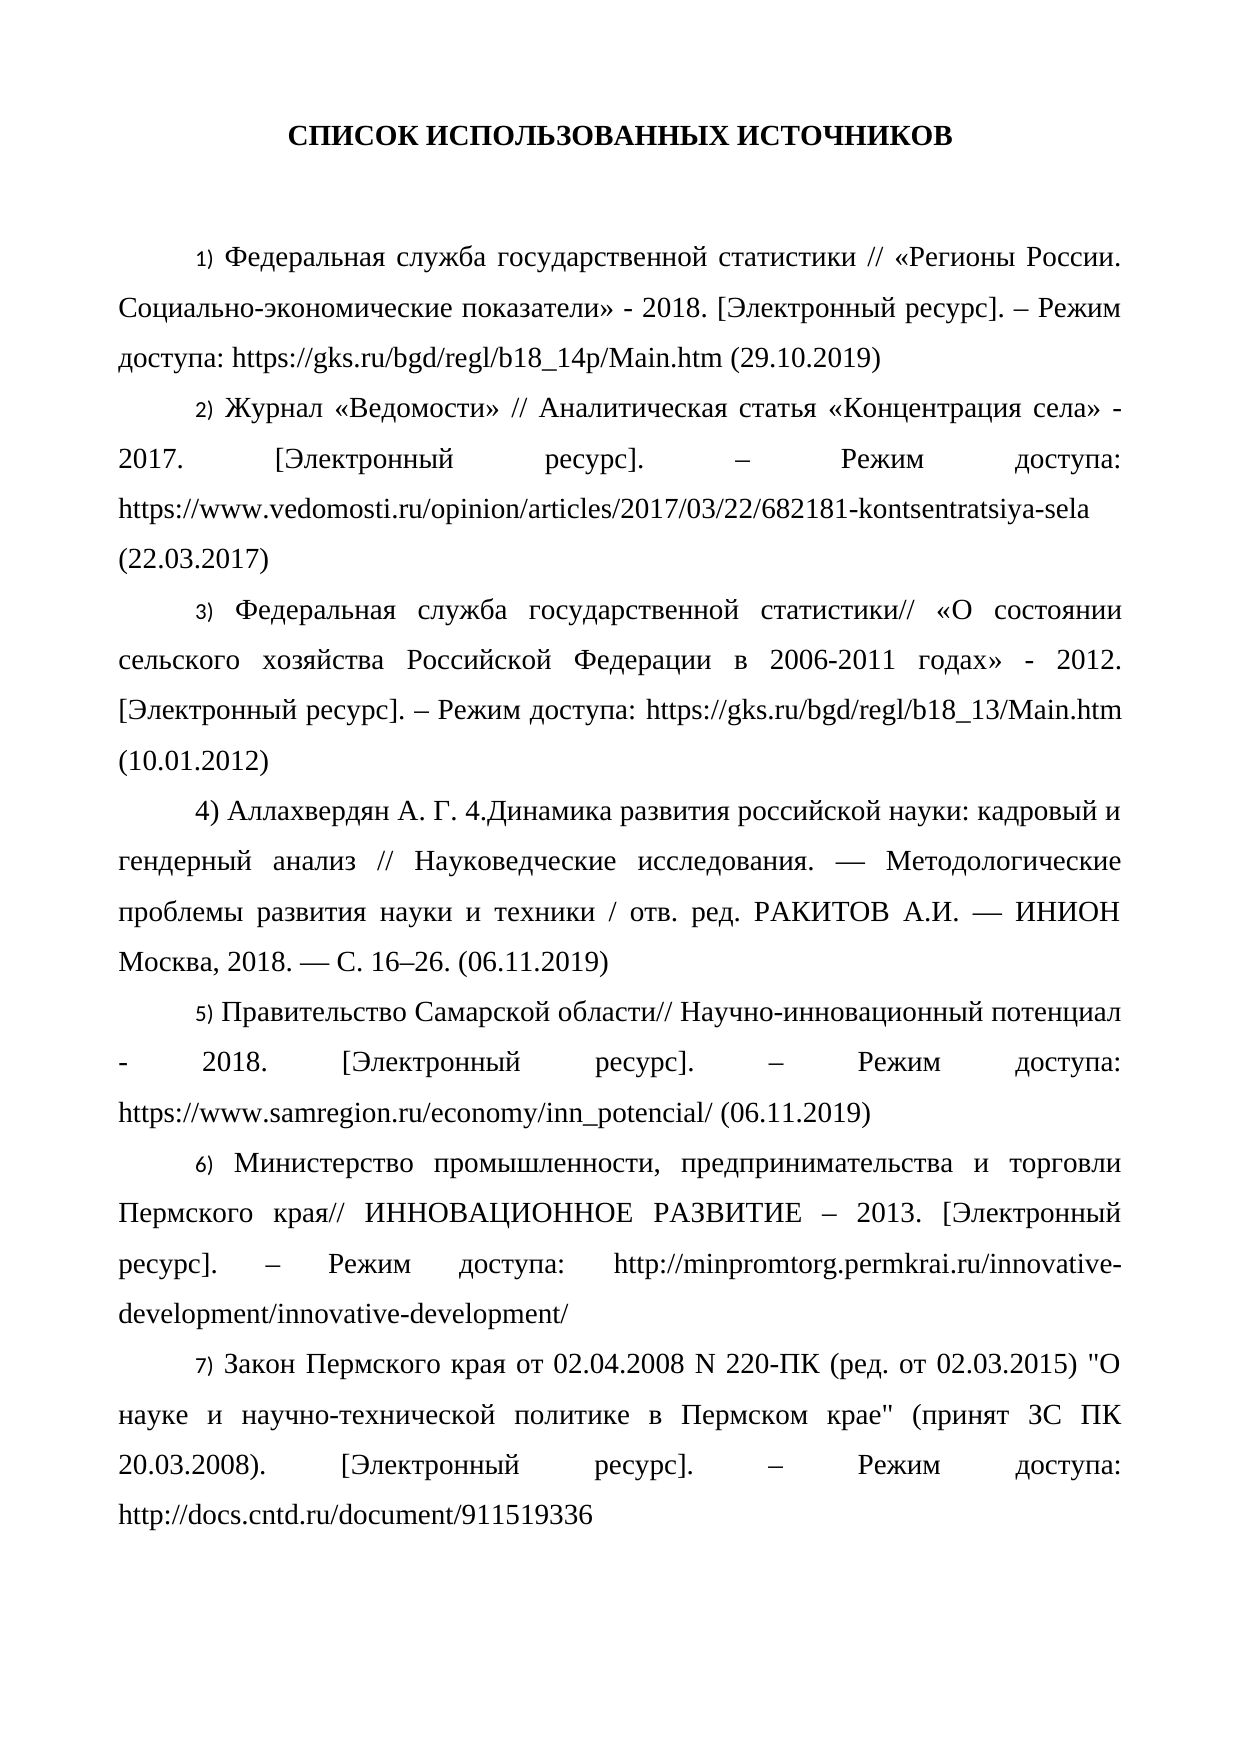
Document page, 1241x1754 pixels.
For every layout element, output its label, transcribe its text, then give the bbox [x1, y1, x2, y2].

list Закон Пермского края от 02.04.2008 N 220-ПК (ред. от 02.03.2015) "О науке и научно-технической политике в Пермском крае" (принят ЗС ПК 20.03.2008). [Электронный ресурс]. – Режим доступа: http://docs.cntd.ru/document/911519336 [118, 1346, 1122, 1531]
list Аллахвердян А. Г. 4.Динамика развития российской науки: кадровый и гендерный анализ // Науковедческие исследования. — Методологические проблемы развития науки и техники / отв. ред. РАКИТОВ А.И. — ИНИОН Москва, 2018. — С. 16–26. (06.11.2019) [118, 793, 1122, 977]
list Федеральная служба государственной статистики// «О состоянии сельского хозяйства Российской Федерации в 2006-2011 годах» - 2012. [Электронный ресурс]. – Режим доступа: https://gks.ru/bgd/regl/b18_13/Main.htm (10.01.2012) [118, 592, 1122, 776]
list Правительство Самарской области// Научно-инновационный потенциал - 2018. [Электронный ресурс]. – Режим доступа: https://www.samregion.ru/economy/inn_potencial/ (06.11.2019) [118, 994, 1122, 1128]
list Журнал «Ведомости» // Аналитическая статья «Концентрация села» - 2017. [Электронный ресурс]. – Режим доступа: https://www.vedomosti.ru/opinion/articles/2017/03/22/682181-kontsentratsiya-sela (22.03.2017) [118, 391, 1122, 575]
list Федеральная служба государственной статистики // «Регионы России. Социально-экономические показатели» - 2018. [Электронный ресурс]. – Режим доступа: https://gks.ru/bgd/regl/b18_14p/Main.htm (29.10.2019) [118, 239, 1122, 374]
subtitle СПИСОК ИСПОЛЬЗОВАННЫХ ИСТОЧНИКОВ [118, 118, 1122, 152]
list Министерство промышленности, предпринимательства и торговли Пермского края// ИННОВАЦИОННОЕ РАЗВИТИЕ – 2013. [Электронный ресурс]. – Режим доступа: http://minpromtorg.permkrai.ru/innovative-development/innovative-development/ [118, 1145, 1122, 1330]
